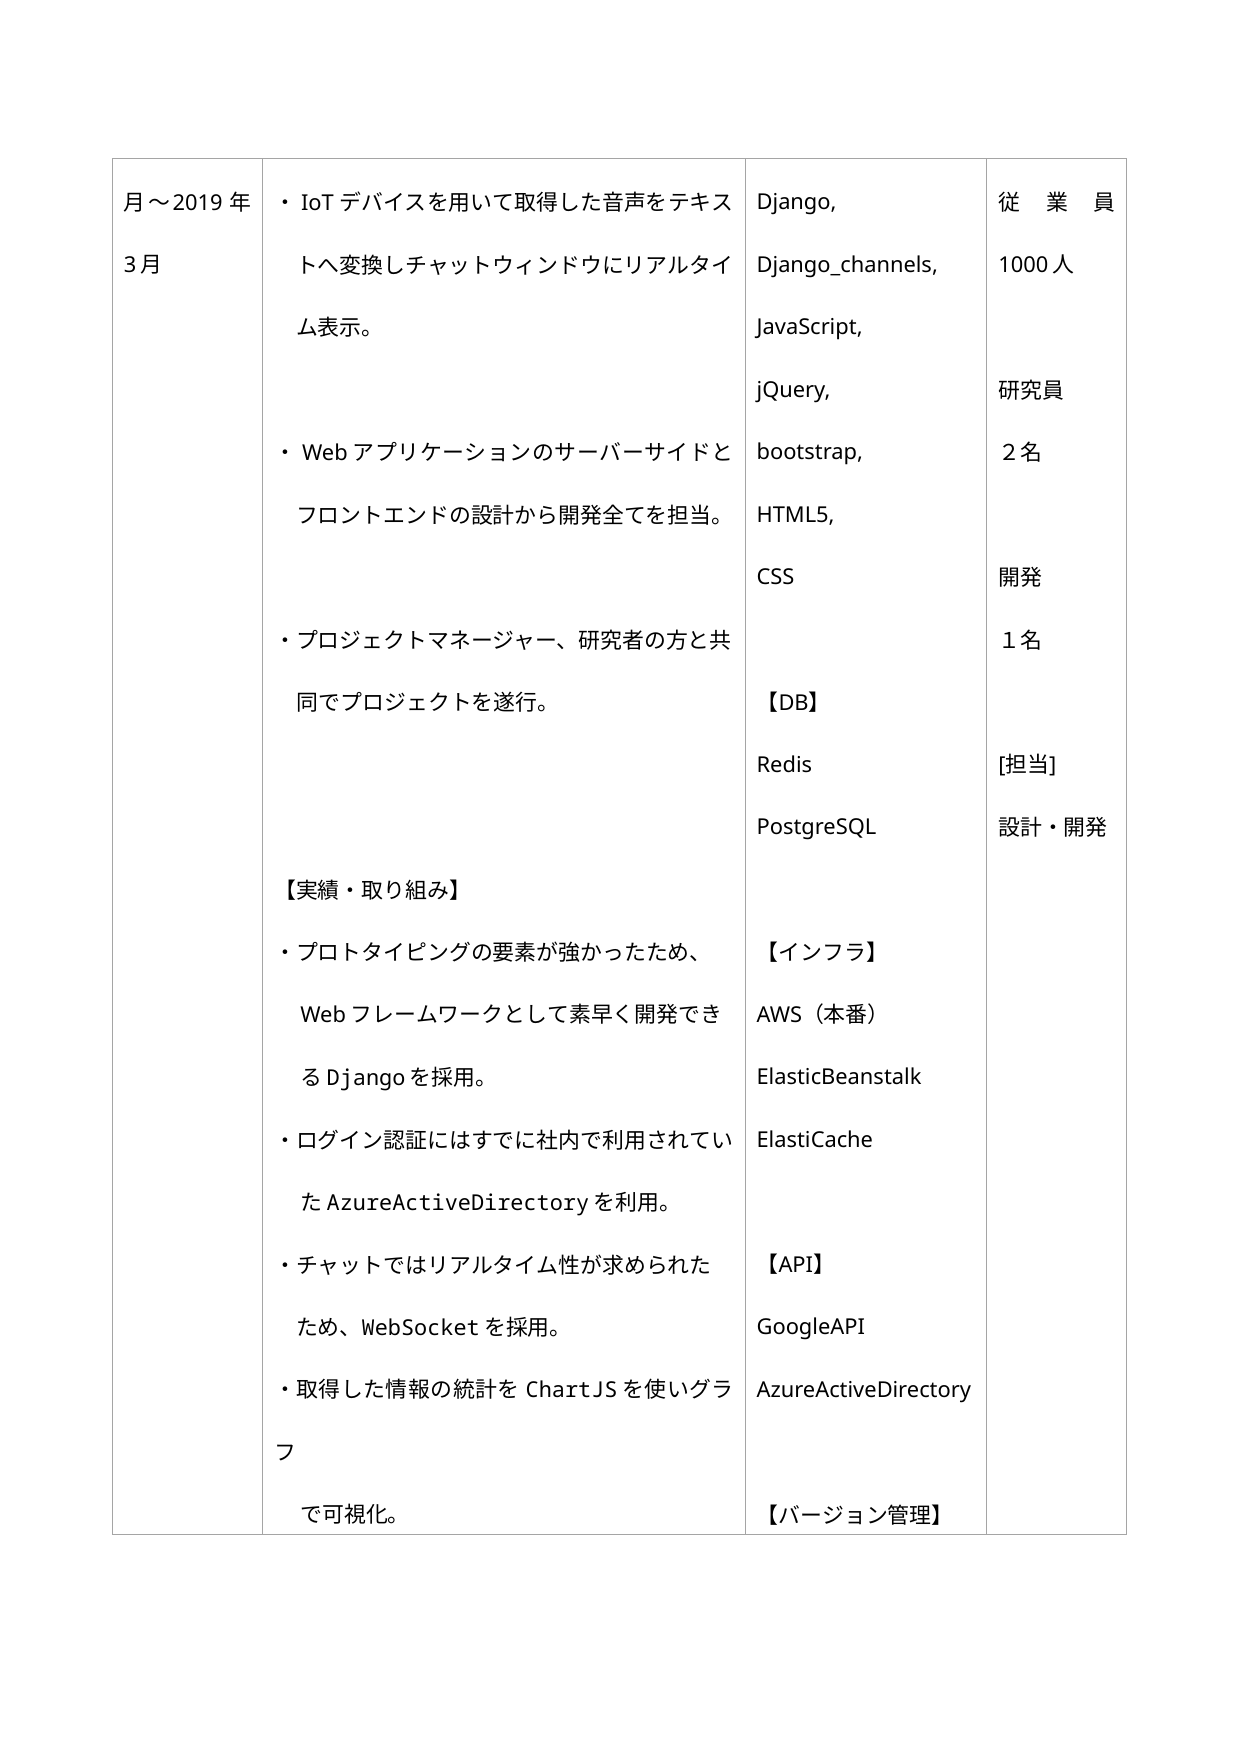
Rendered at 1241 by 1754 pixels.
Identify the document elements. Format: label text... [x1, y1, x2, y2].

table_cell 月～2019年3月 [113, 159, 262, 1534]
table_cell ・ IoT デバイスを用いて取得した音声をテキストへ変換しチャットウィンドウにリアルタイム表示。 ・ Webアプリケーションのサーバーサイドとフロントエンドの設計から開発全てを担当。 ・プロジェクトマネージャー、研究者の方と共 同でプロジェクトを遂行。 【実績・取り組み】 ・プロトタイピングの要素が強かったため、 Webフレームワークとして素早く開発でき るDjangoを採用。 ・ログイン認証にはすでに社内で利用されてい たAzureActiveDirectoryを利用。 ・チャットではリアルタイム性が求められた ため、WebSocketを採用。 ・取得した情報の統計をChartJSを使いグラフ で可視化。 [263, 159, 745, 1534]
table_cell Django, Django_channels, JavaScript, jQuery, bootstrap, HTML5, CSS 【DB】 Redis PostgreSQL 【インフラ】 AWS（本番） ElasticBeanstalk ElastiCache 【API】 GoogleAPI AzureActiveDirectory 【バージョン管理】 [746, 159, 986, 1534]
table_cell 従業員1000人 研究員 ２名 開発 １名 [担当] 設計・開発 [987, 159, 1126, 1534]
